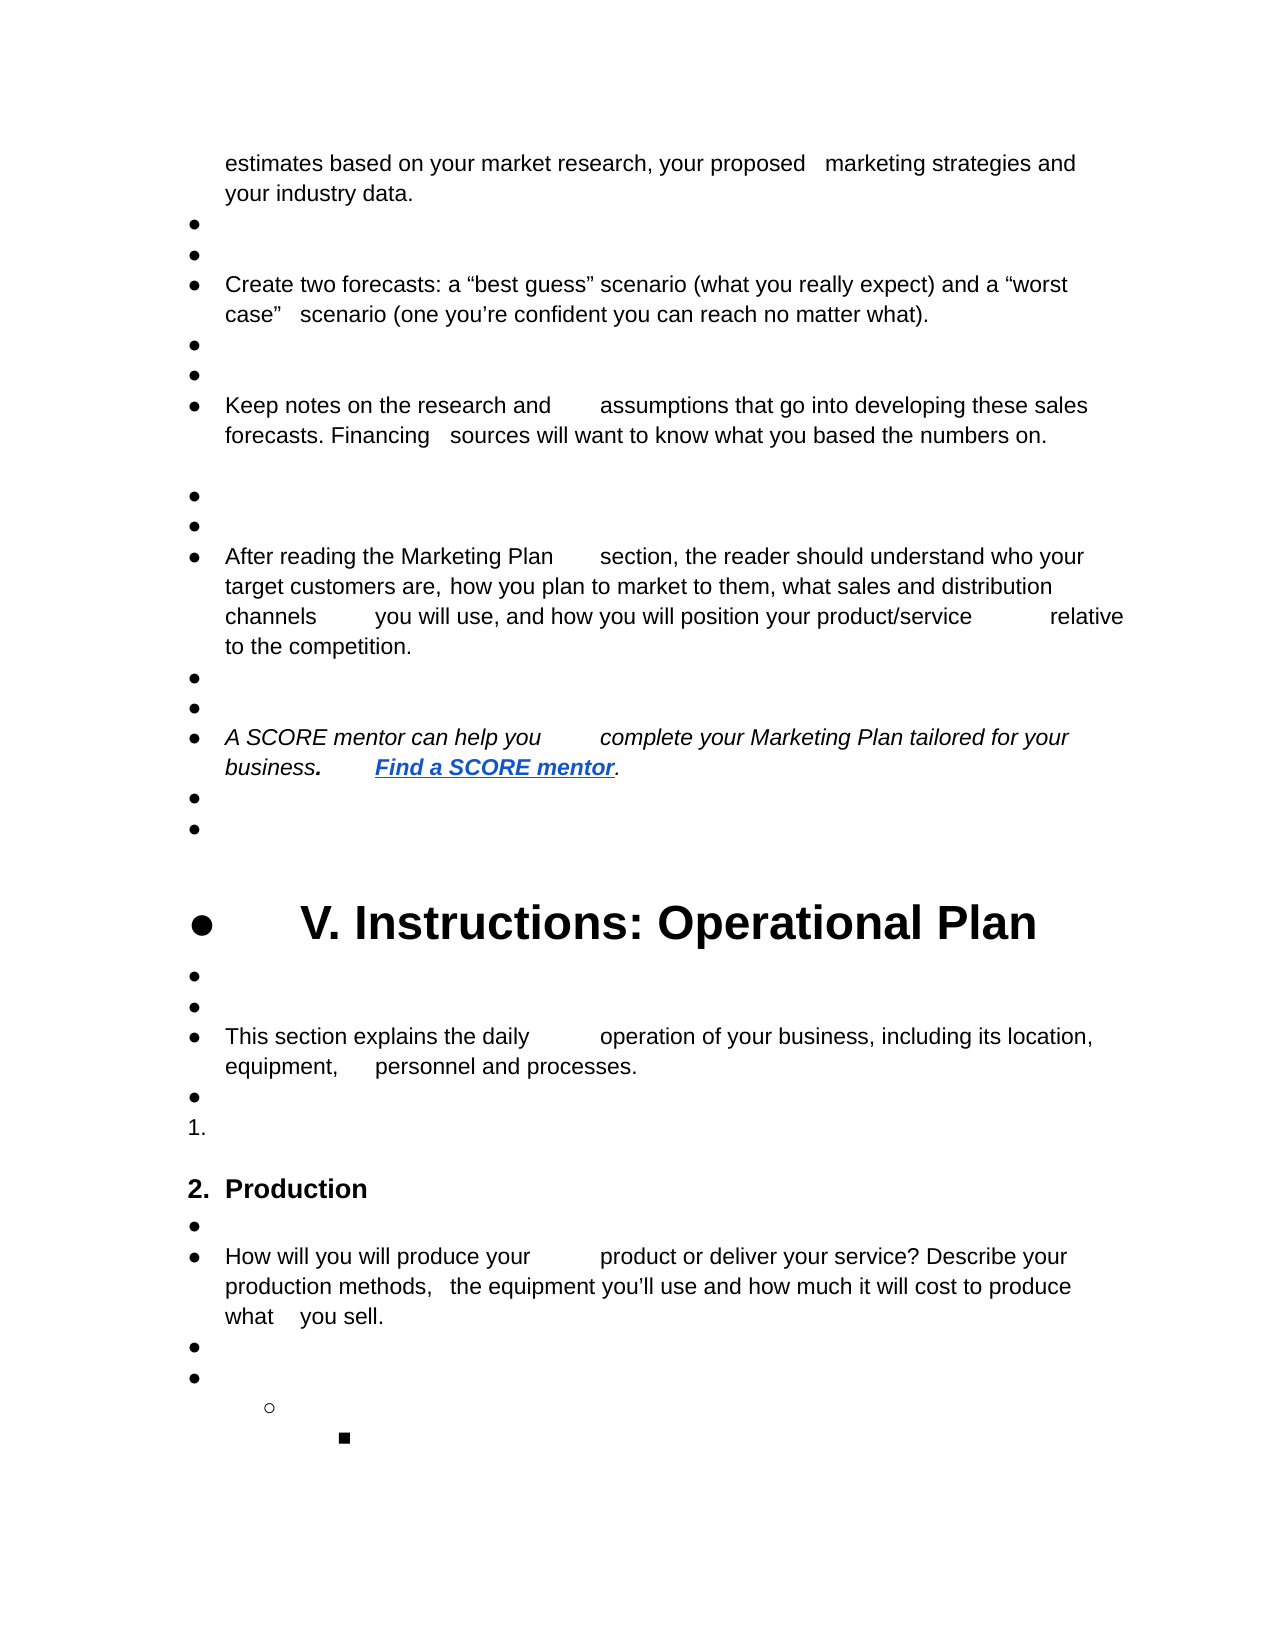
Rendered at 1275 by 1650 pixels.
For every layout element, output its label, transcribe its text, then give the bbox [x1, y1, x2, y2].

list This section explains the daily operation of your business, including its location, equipment, personnel and processes. [187, 1023, 1125, 1079]
subtitle V. Instructions: Operational Plan [187, 895, 1125, 950]
subtitle Production [187, 1173, 1125, 1204]
list Keep notes on the research and assumptions that go into developing these sales forecasts. Financing sources will want to know what you based the numbers on. [187, 392, 1125, 478]
list A SCORE mentor can help you complete your Marketing Plan tailored for your business. Find a SCORE mentor. [187, 724, 1125, 781]
list estimates based on your market research, your proposed marketing strategies and your industry data. [187, 150, 1125, 207]
list Create two forecasts: a “best guess” scenario (what you really expect) and a “worst case” scenario (one you’re confident you can reach no matter what). [187, 271, 1125, 327]
list After reading the Marketing Plan section, the reader should understand who your target customers are, how you plan to market to them, what sales and distribution channels you will use, and how you will position your product/service relative to the competition. [187, 543, 1125, 660]
list How will you will produce your product or deliver your service? Describe your production methods, the equipment you’ll use and how much it will cost to produce what you sell. [187, 1243, 1125, 1329]
